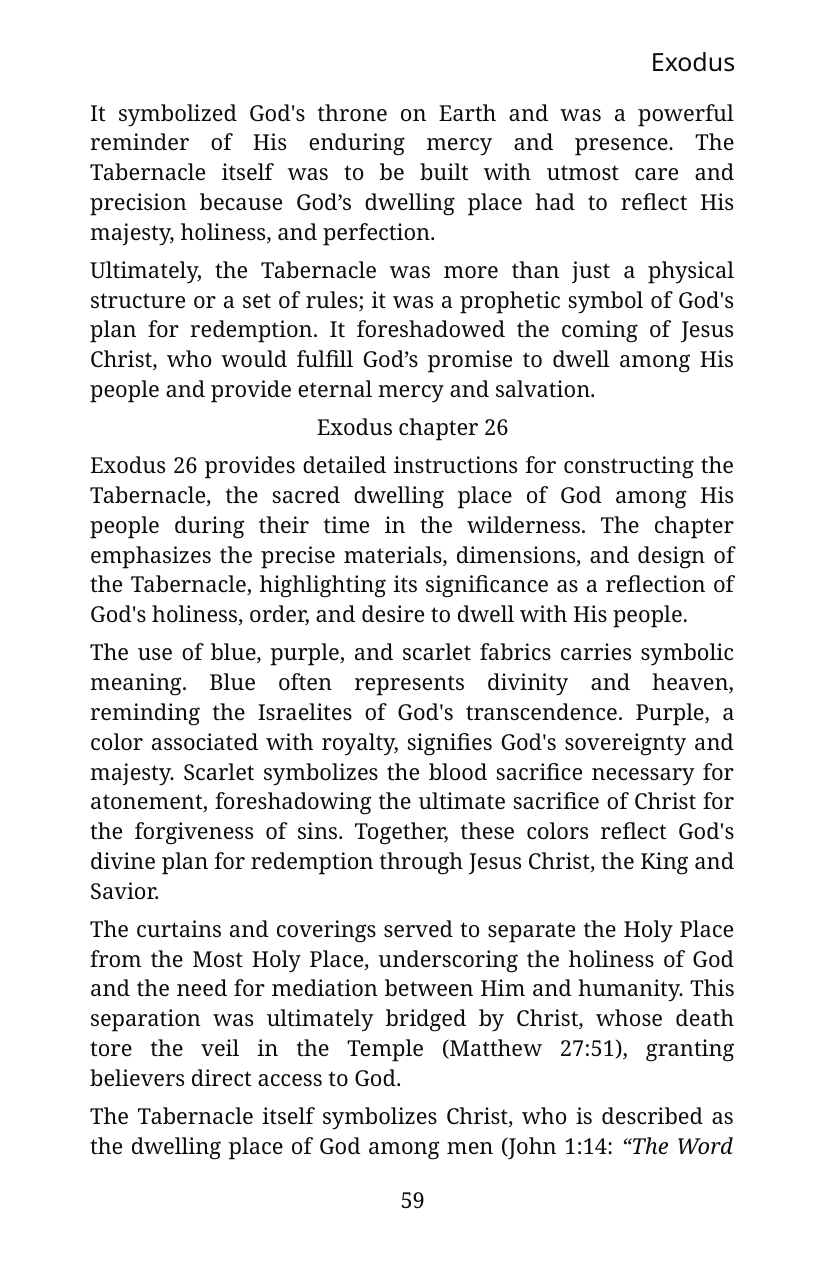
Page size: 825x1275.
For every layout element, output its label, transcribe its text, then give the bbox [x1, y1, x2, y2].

text The curtains and coverings served to separate the Holy Place from the Most Holy Place, underscoring the holiness of God and the need for mediation between Him and humanity. This separation was ultimately bridged by Christ, whose death tore the veil in the Temple (Matthew 27:51), granting believers direct access to God. [90, 914, 735, 1092]
text Exodus chapter 26 [90, 412, 735, 442]
text It symbolized God's throne on Earth and was a powerful reminder of His enduring mercy and presence. The Tabernacle itself was to be built with utmost care and precision because God’s dwelling place had to reflect His majesty, holiness, and perfection. [90, 97, 735, 246]
text Ultimately, the Tabernacle was more than just a physical structure or a set of rules; it was a prophetic symbol of God's plan for redemption. It foreshadowed the coming of Jesus Christ, who would fulfill God’s promise to dwell among His people and provide eternal mercy and salvation. [90, 255, 735, 404]
text Exodus 26 provides detailed instructions for constructing the Tabernacle, the sacred dwelling place of God among His people during their time in the wilderness. The chapter emphasizes the precise materials, dimensions, and design of the Tabernacle, highlighting its significance as a reflection of God's holiness, order, and desire to dwell with His people. [90, 450, 735, 629]
text The Tabernacle itself symbolizes Christ, who is described as the dwelling place of God among men (John 1:14: “The Word [90, 1101, 735, 1160]
text The use of blue, purple, and scarlet fabrics carries symbolic meaning. Blue often represents divinity and heaven, reminding the Israelites of God's transcendence. Purple, a color associated with royalty, signifies God's sovereignty and majesty. Scarlet symbolizes the blood sacrifice necessary for atonement, foreshadowing the ultimate sacrifice of Christ for the forgiveness of sins. Together, these colors reflect God's divine plan for redemption through Jesus Christ, the King and Savior. [90, 637, 735, 905]
